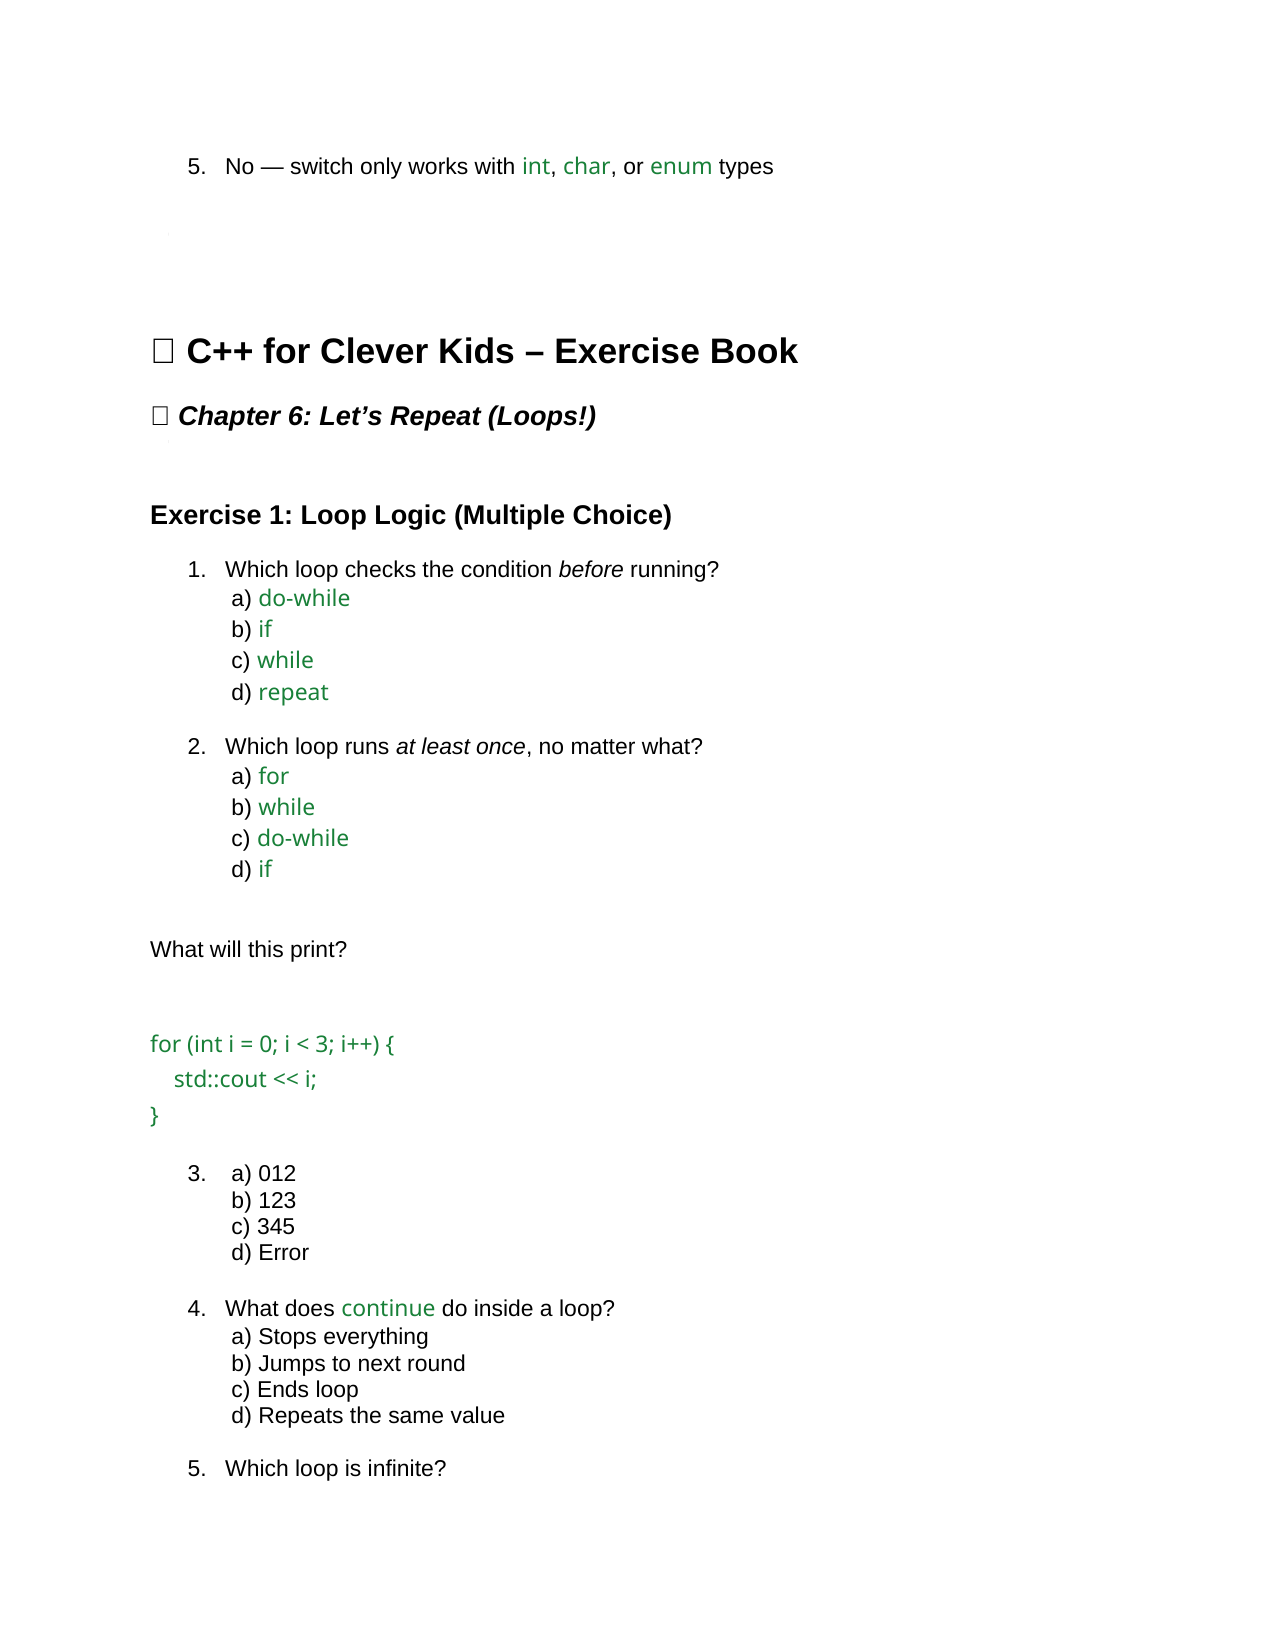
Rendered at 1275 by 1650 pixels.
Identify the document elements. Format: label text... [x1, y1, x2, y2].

list Which loop is infinite? [187, 1455, 1125, 1481]
list Which loop checks the condition before running? a) do-while b) if c) while d) repeat [187, 556, 1125, 733]
list Which loop runs at least once, no matter what? a) for b) while c) do-while d) if [187, 733, 1125, 911]
subtitle 📘 C++ for Clever Kids – Exercise Book [150, 331, 1125, 371]
text std::cout << i; [150, 1063, 1125, 1095]
text } [150, 1099, 1125, 1131]
subtitle Exercise 1: Loop Logic (Multiple Choice) [150, 499, 1125, 531]
list a) 012 b) 123 c) 345 d) Error [187, 1160, 1125, 1292]
text What will this print? for (int i = 0; i < 3; i++) { [150, 936, 1125, 1059]
list What does continue do inside a loop? a) Stops everything b) Jumps to next round c) Ends loop d) Repeats the same value [187, 1292, 1125, 1455]
list No — switch only works with int, char, or enum types [187, 150, 1125, 208]
subtitle ✨ Chapter 6: Let’s Repeat (Loops!) [150, 400, 1125, 432]
